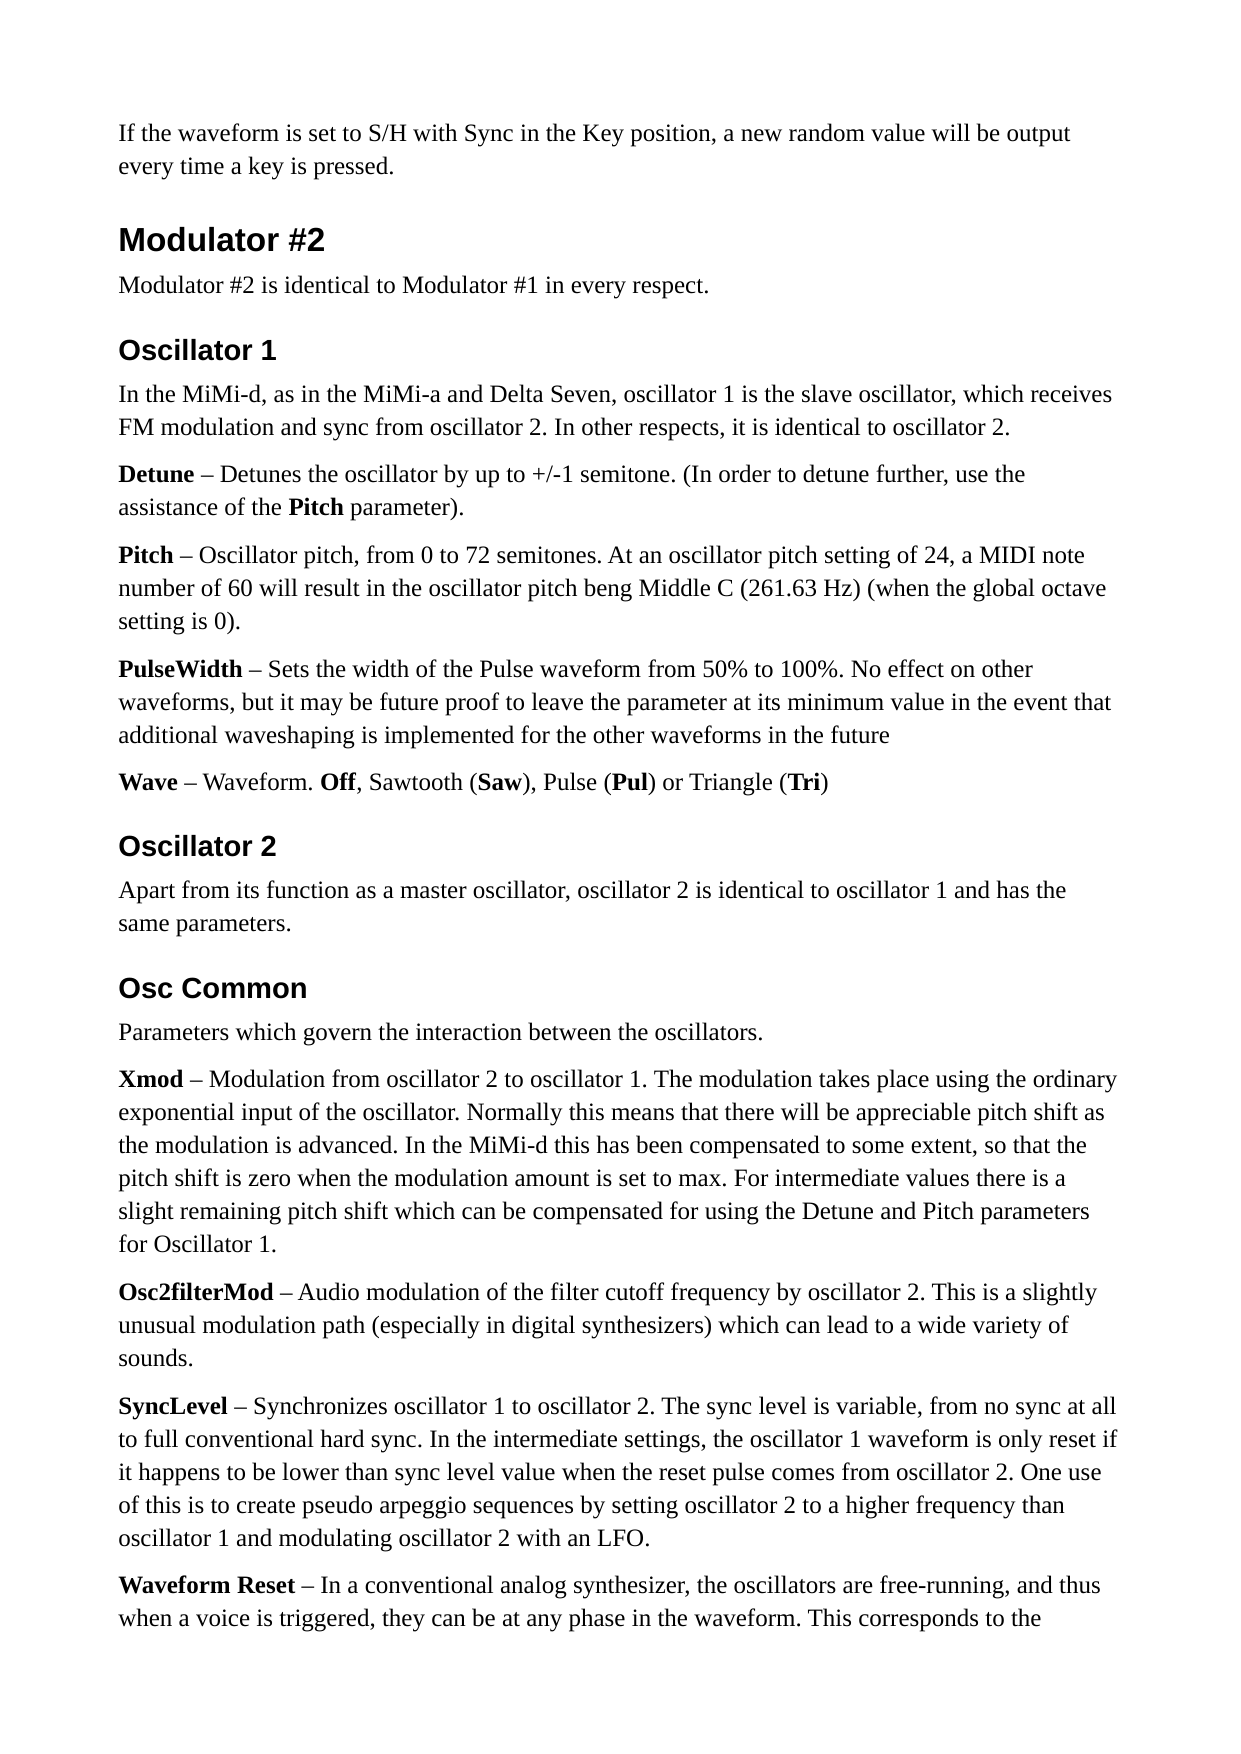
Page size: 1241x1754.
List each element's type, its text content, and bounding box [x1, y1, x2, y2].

text SyncLevel – Synchronizes oscillator 1 to oscillator 2. The sync level is variable, from no sync at all to full conventional hard sync. In the intermediate settings, the oscillator 1 waveform is only reset if it happens to be lower than sync level value when the reset pulse comes from oscillator 2. One use of this is to create pseudo arpeggio sequences by setting oscillator 2 to a higher frequency than oscillator 1 and modulating oscillator 2 with an LFO. [118, 1391, 1122, 1552]
text Osc2filterMod – Audio modulation of the filter cutoff frequency by oscillator 2. This is a slightly unusual modulation path (especially in digital synthesizers) which can lead to a wide variety of sounds. [118, 1277, 1122, 1372]
text Xmod – Modulation from oscillator 2 to oscillator 1. The modulation takes place using the ordinary exponential input of the oscillator. Normally this means that there will be appreciable pitch shift as the modulation is advanced. In the MiMi-d this has been compensated to some extent, so that the pitch shift is zero when the modulation amount is set to max. For intermediate values there is a slight remaining pitch shift which can be compensated for using the Detune and Pitch parameters for Oscillator 1. [118, 1064, 1122, 1258]
subtitle Oscillator 2 [118, 829, 1122, 863]
subtitle Oscillator 1 [118, 333, 1122, 366]
text Waveform Reset – In a conventional analog synthesizer, the oscillators are free-running, and thus when a voice is triggered, they can be at any phase in the waveform. This corresponds to the [118, 1570, 1122, 1632]
text Modulator #2 is identical to Modulator #1 in every respect. [118, 271, 1122, 299]
subtitle Osc Common [118, 971, 1122, 1004]
text Wave – Waveform. Off, Sawtooth (Saw), Pulse (Pul) or Triangle (Tri) [118, 767, 1122, 796]
text Apart from its function as a master oscillator, oscillator 2 is identical to oscillator 1 and has the same parameters. [118, 876, 1122, 937]
text If the waveform is set to S/H with Sync in the Key position, a new random value will be output every time a key is pressed. [118, 118, 1122, 180]
text Parameters which govern the interaction between the oscillators. [118, 1017, 1122, 1046]
text Pitch – Oscillator pitch, from 0 to 72 semitones. At an oscillator pitch setting of 24, a MIDI note number of 60 will result in the oscillator pitch beng Middle C (261.63 Hz) (when the global octave setting is 0). [118, 540, 1122, 635]
subtitle Modulator #2 [118, 219, 1122, 258]
text In the MiMi-d, as in the MiMi-a and Delta Seven, oscillator 1 is the slave oscillator, which receives FM modulation and sync from oscillator 2. In other respects, it is identical to oscillator 2. [118, 379, 1122, 441]
text PulseWidth – Sets the width of the Pulse waveform from 50% to 100%. No effect on other waveforms, but it may be future proof to leave the parameter at its minimum value in the event that additional waveshaping is implemented for the other waveforms in the future [118, 654, 1122, 748]
text Detune – Detunes the oscillator by up to +/-1 semitone. (In order to detune further, use the assistance of the Pitch parameter). [118, 459, 1122, 521]
